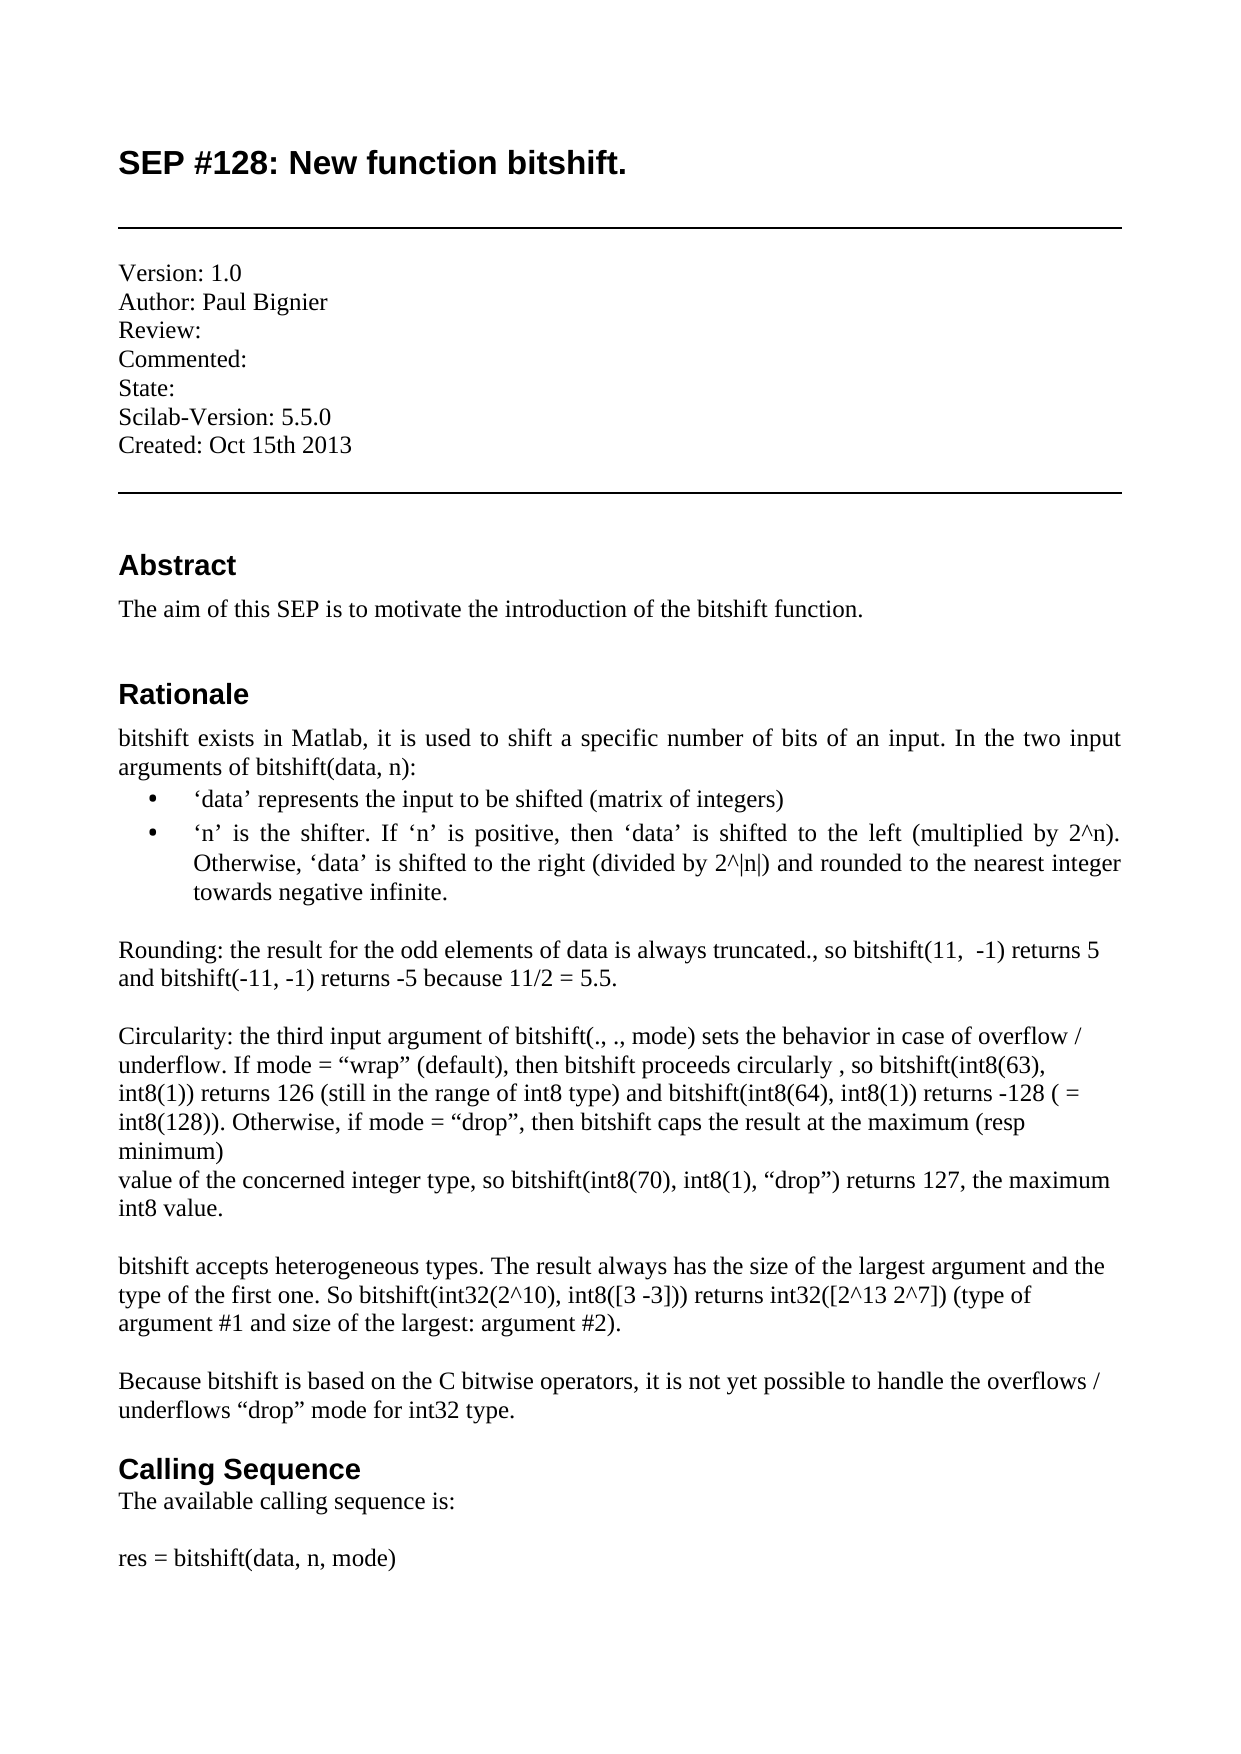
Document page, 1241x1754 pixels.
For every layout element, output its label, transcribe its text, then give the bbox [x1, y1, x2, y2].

subtitle SEP #128: New function bitshift. [118, 143, 1122, 182]
text The available calling sequence is: [118, 1486, 1122, 1514]
text Review: [118, 316, 1122, 344]
text Commented: [118, 344, 1122, 373]
subtitle Rationale [118, 677, 1122, 710]
list ‘n’ is the shifter. If ‘n’ is positive, then ‘data’ is shifted to the left (multiplied by 2^n). Otherwise, ‘data’ is shifted to the right (divided by 2^|n|) and rounded to the nearest integer towards negative infinite. [148, 814, 1122, 906]
text Scilab-Version: 5.5.0 [118, 402, 1122, 431]
text Calling Sequence [118, 1452, 1122, 1486]
text bitshift accepts heterogeneous types. The result always has the size of the largest argument and the type of the first one. So bitshift(int32(2^10), int8([3 -3])) returns int32([2^13 2^7]) (type of argument #1 and size of the largest: argument #2). [118, 1251, 1122, 1337]
text Because bitshift is based on the C bitwise operators, it is not yet possible to handle the overflows / underflows “drop” mode for int32 type. [118, 1366, 1122, 1423]
text Rounding: the result for the odd elements of data is always truncated., so bitshift(11, -1) returns 5 and bitshift(-11, -1) returns -5 because 11/2 = 5.5. [118, 935, 1122, 992]
text State: [118, 373, 1122, 402]
subtitle Abstract [118, 548, 1122, 582]
text Created: Oct 15th 2013 [118, 431, 1122, 459]
text The aim of this SEP is to motivate the introduction of the bitshift function. [118, 594, 1122, 623]
text Circularity: the third input argument of bitshift(., ., mode) sets the behavior in case of overflow / underflow. If mode = “wrap” (default), then bitshift proceeds circularly , so bitshift(int8(63), int8(1)) returns 126 (still in the range of int8 type) and bitshift(int8(64), int8(1)) returns -128 ( = int8(128)). Otherwise, if mode = “drop”, then bitshift caps the result at the maximum (resp minimum) [118, 1021, 1122, 1165]
text Version: 1.0 [118, 258, 1122, 287]
list ‘data’ represents the input to be shifted (matrix of integers) [148, 780, 1122, 814]
text value of the concerned integer type, so bitshift(int8(70), int8(1), “drop”) returns 127, the maximum int8 value. [118, 1165, 1122, 1222]
text bitshift exists in Matlab, it is used to shift a specific number of bits of an input. In the two input arguments of bitshift(data, n): [118, 723, 1122, 780]
text Author: Paul Bignier [118, 287, 1122, 316]
text res = bitshift(data, n, mode) [118, 1543, 1122, 1572]
